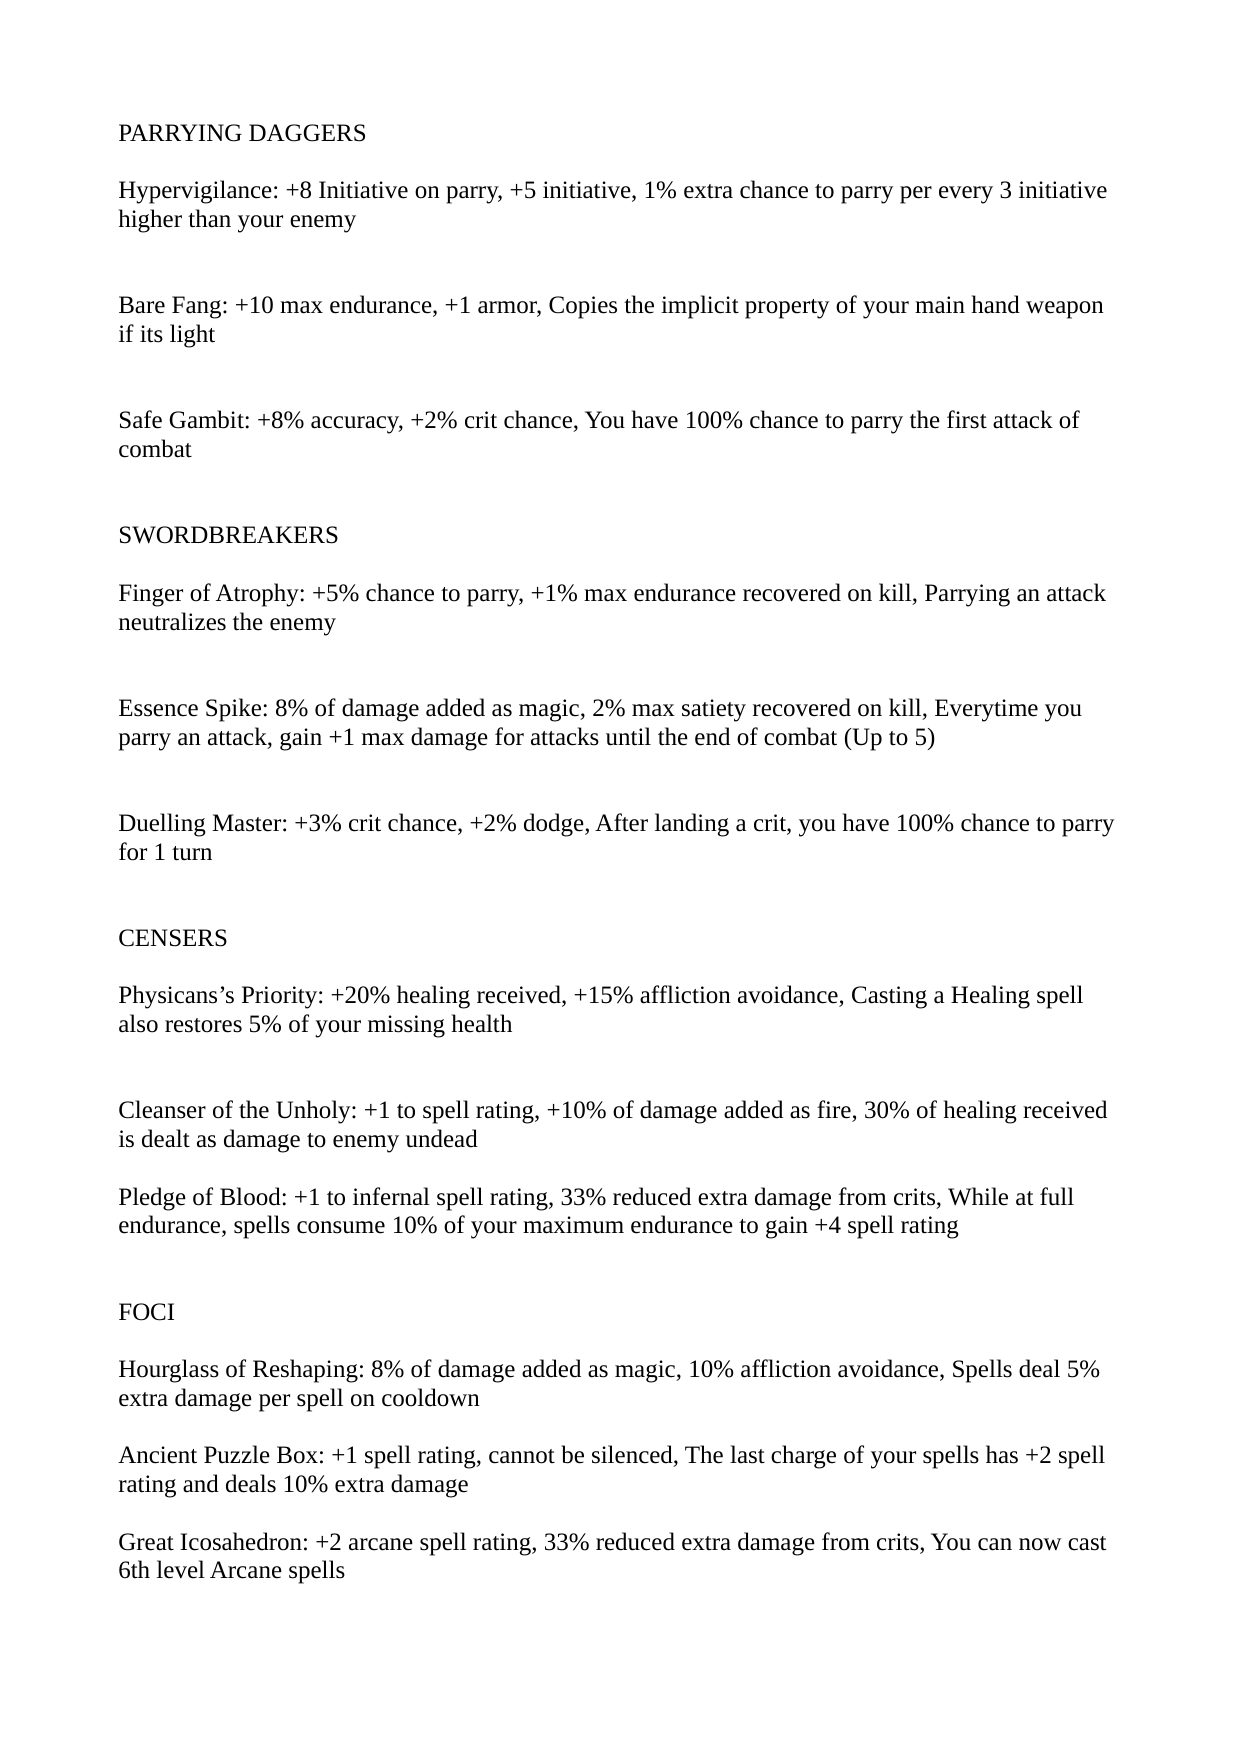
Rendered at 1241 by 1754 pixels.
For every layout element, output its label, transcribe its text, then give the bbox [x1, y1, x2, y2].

text SWORDBREAKERS [118, 521, 1122, 549]
text Ancient Puzzle Box: +1 spell rating, cannot be silenced, The last charge of your spells has +2 spell rating and deals 10% extra damage [118, 1441, 1122, 1498]
text Safe Gambit: +8% accuracy, +2% crit chance, You have 100% chance to parry the first attack of combat [118, 406, 1122, 463]
text Pledge of Blood: +1 to infernal spell rating, 33% reduced extra damage from crits, While at full endurance, spells consume 10% of your maximum endurance to gain +4 spell rating [118, 1182, 1122, 1239]
text FOCI Hourglass of Reshaping: 8% of damage added as magic, 10% affliction avoidance, Spells deal 5% extra damage per spell on cooldown [118, 1297, 1122, 1412]
text PARRYING DAGGERS Hypervigilance: +8 Initiative on parry, +5 initiative, 1% extra chance to parry per every 3 initiative higher than your enemy [118, 118, 1122, 233]
text Finger of Atrophy: +5% chance to parry, +1% max endurance recovered on kill, Parrying an attack neutralizes the enemy [118, 578, 1122, 636]
text Great Icosahedron: +2 arcane spell rating, 33% reduced extra damage from crits, You can now cast 6th level Arcane spells [118, 1527, 1122, 1584]
text Bare Fang: +10 max endurance, +1 armor, Copies the implicit property of your main hand weapon if its light [118, 291, 1122, 406]
text Essence Spike: 8% of damage added as magic, 2% max satiety recovered on kill, Everytime you parry an attack, gain +1 max damage for attacks until the end of combat (Up to 5) [118, 693, 1122, 751]
text Duelling Master: +3% crit chance, +2% dodge, After landing a crit, you have 100% chance to parry for 1 turn [118, 808, 1122, 866]
text CENSERS Physicans’s Priority: +20% healing received, +15% affliction avoidance, Casting a Healing spell also restores 5% of your missing health [118, 923, 1122, 1038]
text Cleanser of the Unholy: +1 to spell rating, +10% of damage added as fire, 30% of healing received is dealt as damage to enemy undead [118, 1096, 1122, 1153]
